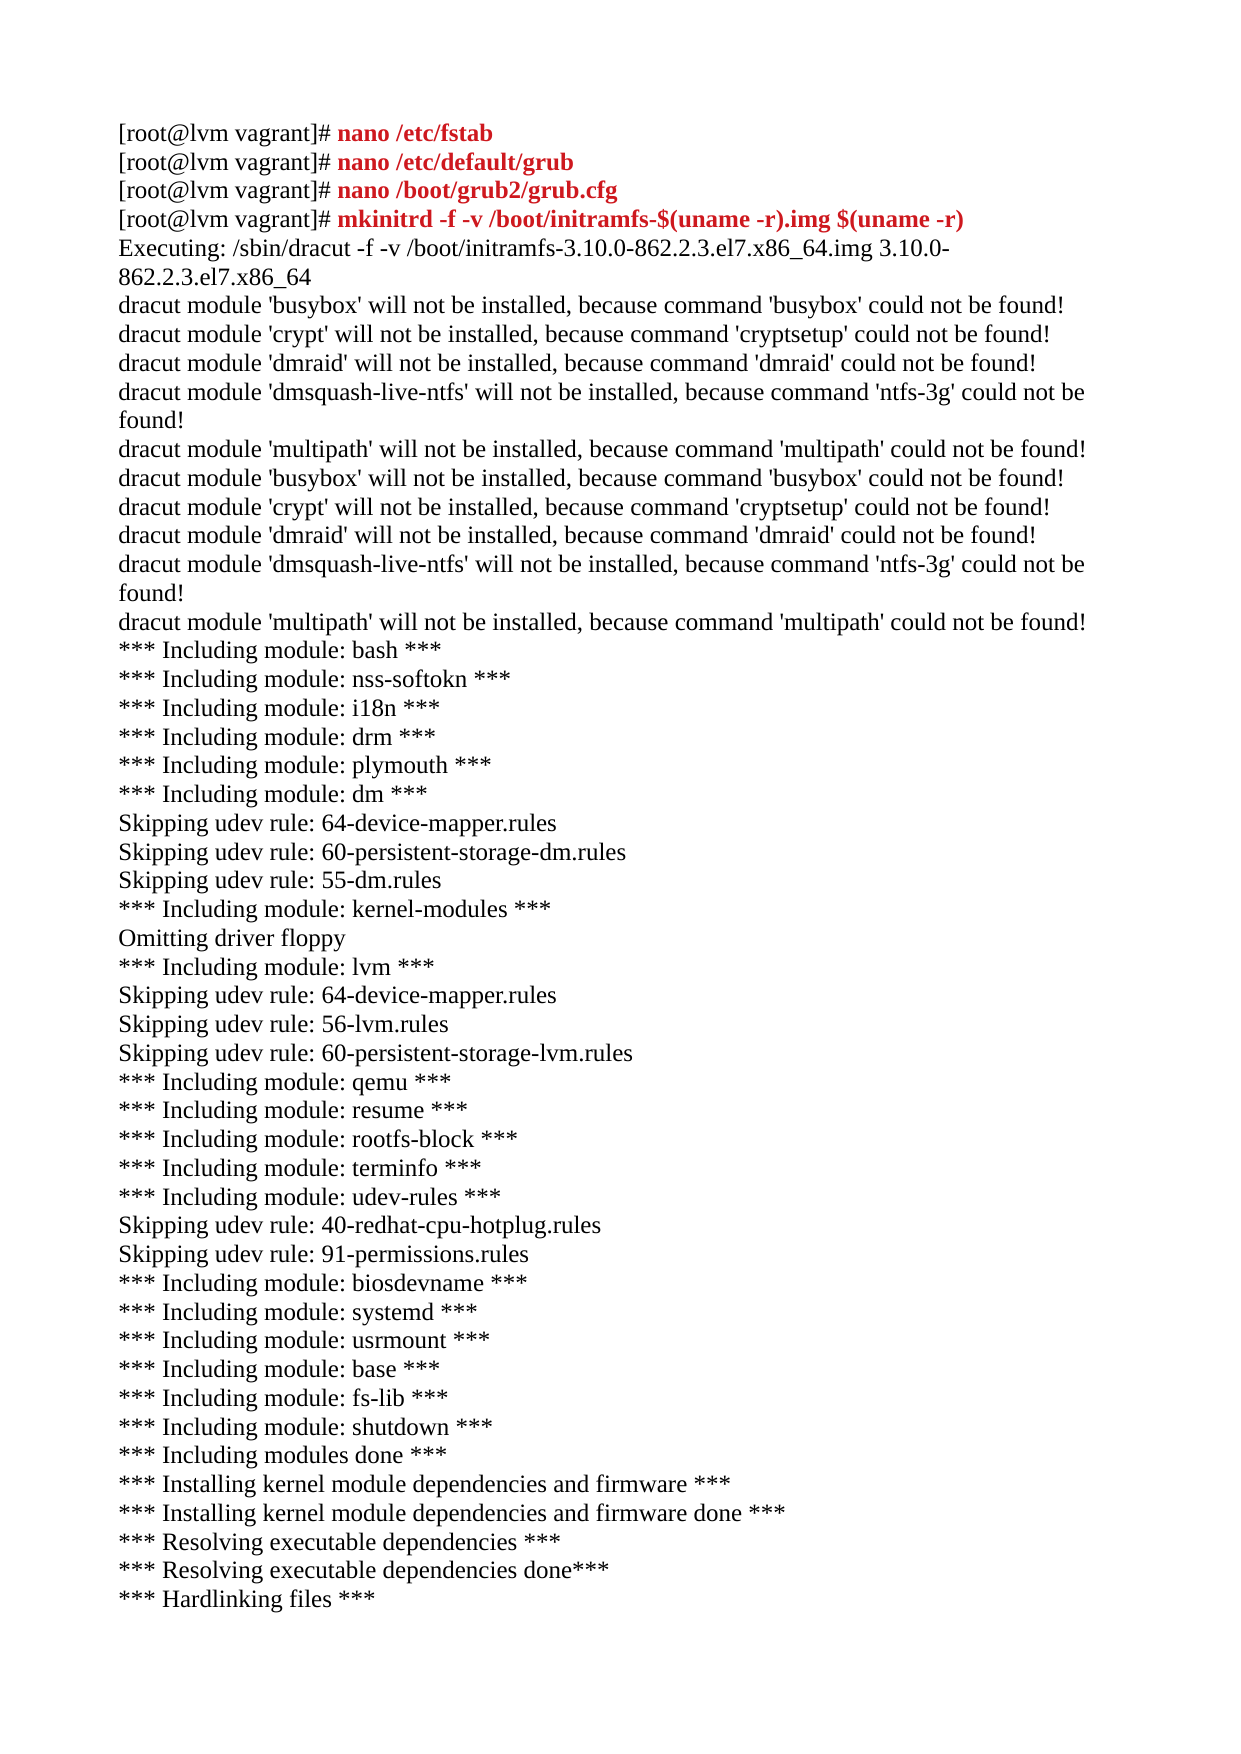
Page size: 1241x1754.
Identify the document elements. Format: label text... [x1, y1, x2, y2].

text *** Including module: usrmount *** [118, 1326, 1122, 1354]
text *** Including module: nss-softokn *** [118, 664, 1122, 693]
text [root@lvm vagrant]# nano /etc/fstab [118, 118, 1122, 147]
text dracut module 'dmraid' will not be installed, because command 'dmraid' could not be found! [118, 521, 1122, 549]
text Skipping udev rule: 64-device-mapper.rules [118, 808, 1122, 837]
text Omitting driver floppy [118, 923, 1122, 952]
text Skipping udev rule: 55-dm.rules [118, 866, 1122, 894]
text *** Hardlinking files *** [118, 1584, 1122, 1613]
text *** Installing kernel module dependencies and firmware *** [118, 1469, 1122, 1498]
text *** Including modules done *** [118, 1441, 1122, 1469]
text dracut module 'multipath' will not be installed, because command 'multipath' could not be found! [118, 607, 1122, 636]
text dracut module 'dmsquash-live-ntfs' will not be installed, because command 'ntfs-3g' could not be found! [118, 549, 1122, 607]
text dracut module 'busybox' will not be installed, because command 'busybox' could not be found! [118, 291, 1122, 319]
text Executing: /sbin/dracut -f -v /boot/initramfs-3.10.0-862.2.3.el7.x86_64.img 3.10.0-862.2.3.el7.x86_64 [118, 233, 1122, 291]
text *** Including module: base *** [118, 1354, 1122, 1383]
text dracut module 'dmsquash-live-ntfs' will not be installed, because command 'ntfs-3g' could not be found! [118, 377, 1122, 434]
text *** Including module: kernel-modules *** [118, 894, 1122, 923]
text dracut module 'dmraid' will not be installed, because command 'dmraid' could not be found! [118, 348, 1122, 377]
text *** Including module: shutdown *** [118, 1412, 1122, 1441]
text *** Including module: bash *** [118, 636, 1122, 664]
text *** Including module: udev-rules *** [118, 1182, 1122, 1211]
text *** Including module: fs-lib *** [118, 1383, 1122, 1412]
text [root@lvm vagrant]# mkinitrd -f -v /boot/initramfs-$(uname -r).img $(uname -r) [118, 204, 1122, 233]
text *** Including module: resume *** [118, 1096, 1122, 1124]
text *** Including module: plymouth *** [118, 751, 1122, 779]
text dracut module 'crypt' will not be installed, because command 'cryptsetup' could not be found! [118, 319, 1122, 348]
text dracut module 'busybox' will not be installed, because command 'busybox' could not be found! [118, 463, 1122, 492]
text Skipping udev rule: 40-redhat-cpu-hotplug.rules [118, 1211, 1122, 1239]
text Skipping udev rule: 56-lvm.rules [118, 1009, 1122, 1038]
text Skipping udev rule: 60-persistent-storage-lvm.rules [118, 1038, 1122, 1067]
text *** Including module: terminfo *** [118, 1153, 1122, 1182]
text *** Including module: biosdevname *** [118, 1268, 1122, 1297]
text *** Including module: systemd *** [118, 1297, 1122, 1326]
text [root@lvm vagrant]# nano /boot/grub2/grub.cfg [118, 176, 1122, 204]
text Skipping udev rule: 91-permissions.rules [118, 1239, 1122, 1268]
text *** Including module: dm *** [118, 779, 1122, 808]
text *** Resolving executable dependencies done*** [118, 1556, 1122, 1584]
text *** Installing kernel module dependencies and firmware done *** [118, 1498, 1122, 1527]
text *** Including module: lvm *** [118, 952, 1122, 981]
text *** Resolving executable dependencies *** [118, 1527, 1122, 1556]
text Skipping udev rule: 60-persistent-storage-dm.rules [118, 837, 1122, 866]
text *** Including module: drm *** [118, 722, 1122, 751]
text dracut module 'multipath' will not be installed, because command 'multipath' could not be found! [118, 434, 1122, 463]
text *** Including module: rootfs-block *** [118, 1124, 1122, 1153]
text [root@lvm vagrant]# nano /etc/default/grub [118, 147, 1122, 176]
text dracut module 'crypt' will not be installed, because command 'cryptsetup' could not be found! [118, 492, 1122, 521]
text *** Including module: i18n *** [118, 693, 1122, 722]
text *** Including module: qemu *** [118, 1067, 1122, 1096]
text Skipping udev rule: 64-device-mapper.rules [118, 981, 1122, 1009]
